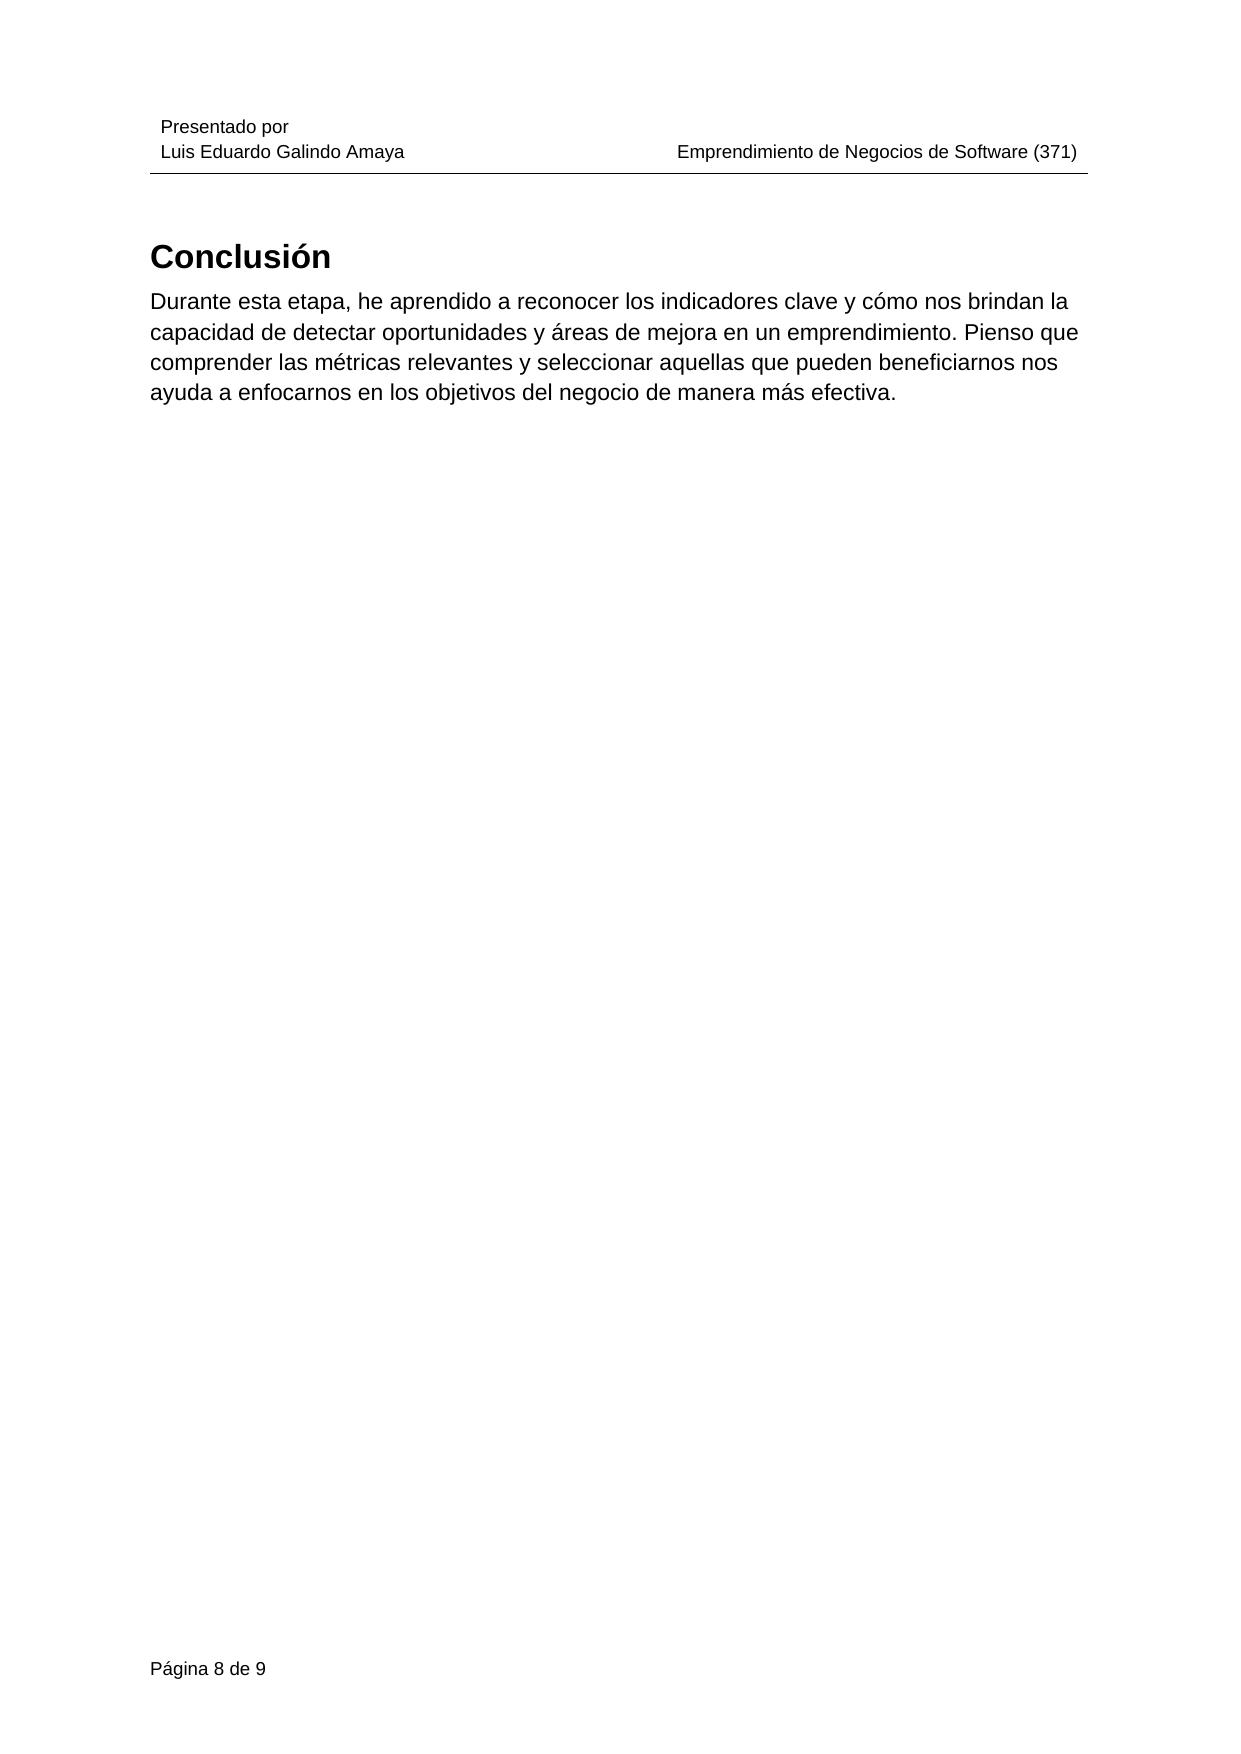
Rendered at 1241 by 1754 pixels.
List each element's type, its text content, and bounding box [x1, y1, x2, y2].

text Durante esta etapa, he aprendido a reconocer los indicadores clave y cómo nos brindan la capacidad de detectar oportunidades y áreas de mejora en un emprendimiento. Pienso que comprender las métricas relevantes y seleccionar aquellas que pueden beneficiarnos nos ayuda a enfocarnos en los objetivos del negocio de manera más efectiva. [150, 288, 1090, 405]
subtitle Conclusión [150, 237, 1090, 276]
